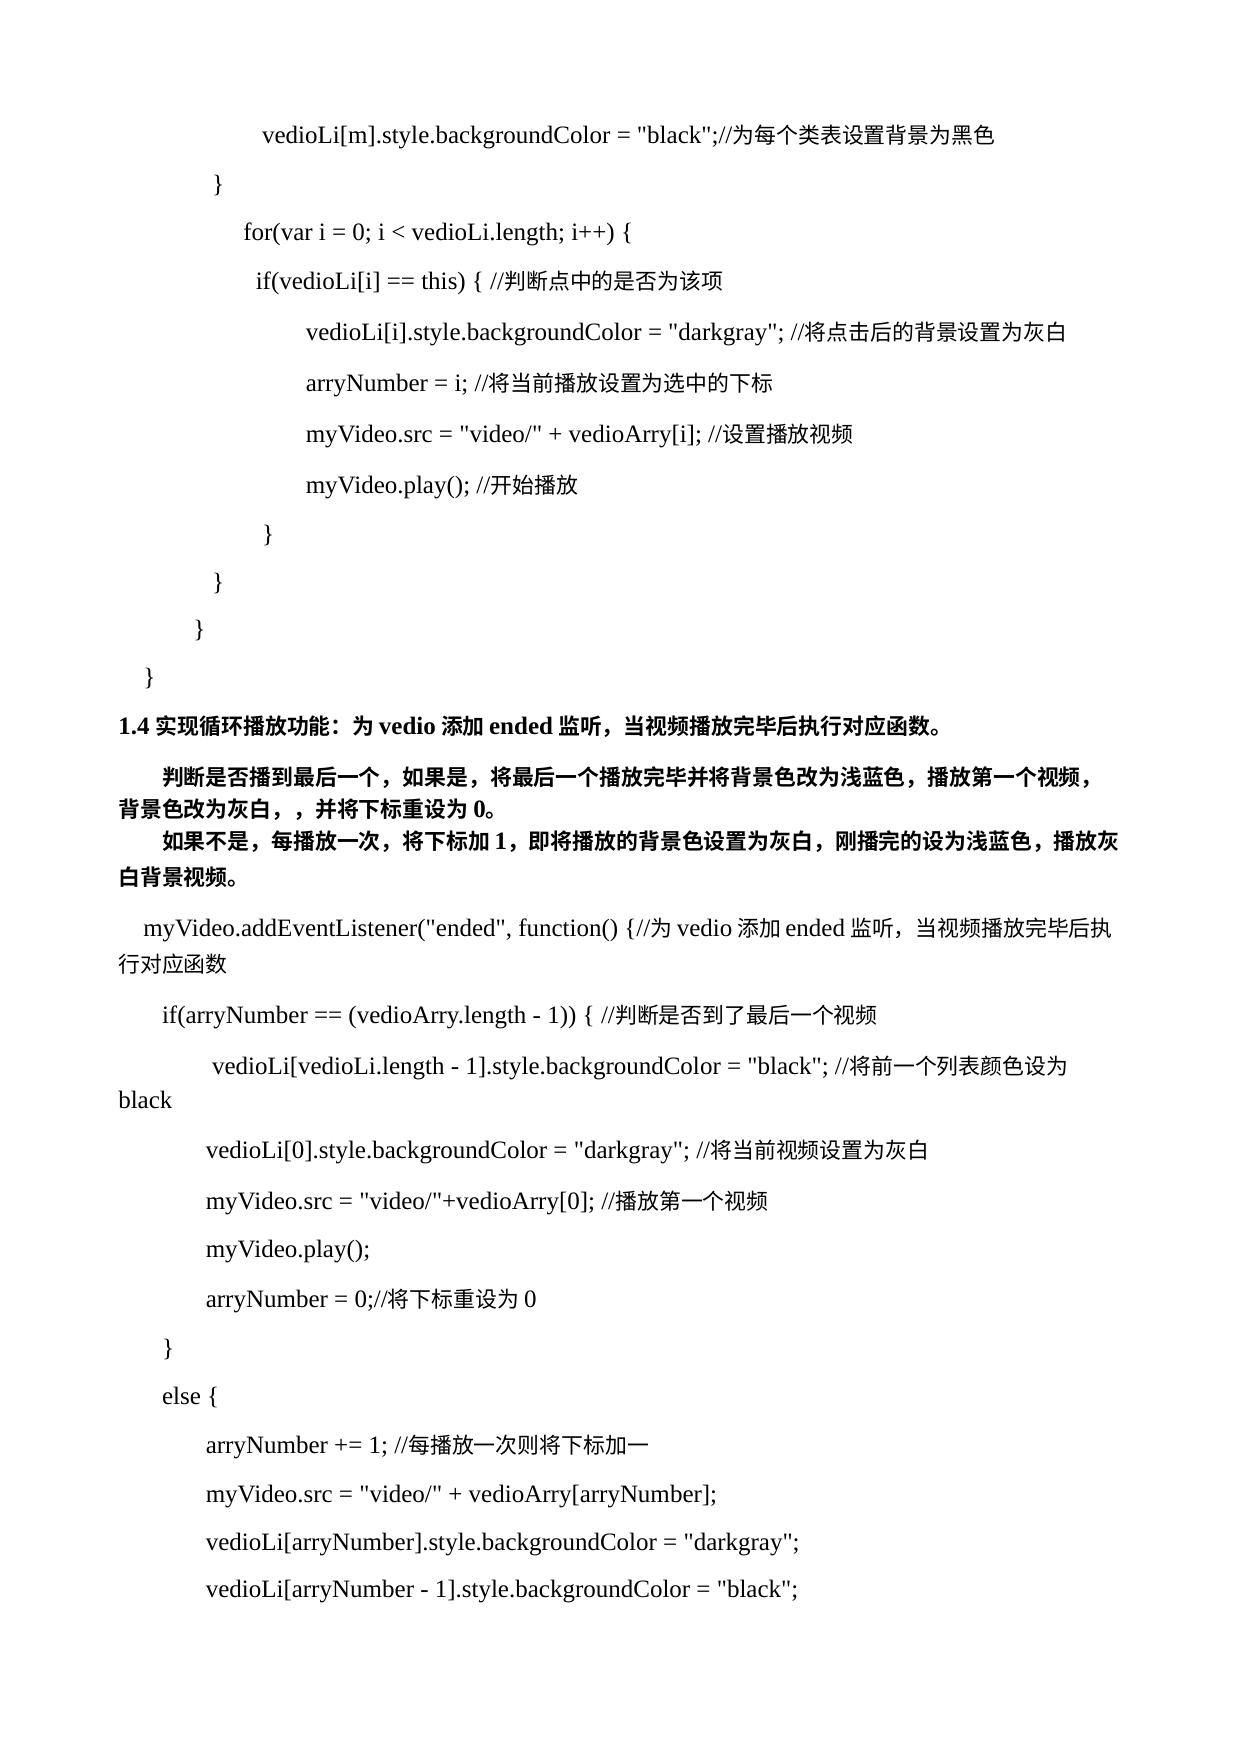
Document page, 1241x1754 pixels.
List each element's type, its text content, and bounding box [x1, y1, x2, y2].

text vedioLi[m].style.backgroundColor = "black";//为每个类表设置背景为黑色 [118, 118, 1122, 150]
text myVideo.play(); [118, 1234, 1122, 1263]
text myVideo.src = "video/" + vedioArry[i]; //设置播放视频 [118, 417, 1122, 449]
text arryNumber = i; //将当前播放设置为选中的下标 [118, 366, 1122, 398]
text vedioLi[i].style.backgroundColor = "darkgray"; //将点击后的背景设置为灰白 [118, 315, 1122, 347]
text vedioLi[arryNumber - 1].style.backgroundColor = "black"; [118, 1574, 1122, 1603]
text } [118, 567, 1122, 595]
text for(var i = 0; i < vedioLi.length; i++) { [118, 217, 1122, 245]
text myVideo.src = "video/" + vedioArry[arryNumber]; [118, 1479, 1122, 1508]
text arryNumber = 0;//将下标重设为 0 [118, 1282, 1122, 1314]
text } [118, 614, 1122, 643]
text 如果不是，每播放一次，将下标加1，即将播放的背景色设置为灰白，刚播完的设为浅蓝色，播放灰白背景视频。 [118, 824, 1122, 892]
text } [118, 169, 1122, 198]
text else { [118, 1381, 1122, 1409]
text 判断是否播到最后一个，如果是，将最后一个播放完毕并将背景色改为浅蓝色，播放第一个视频，背景色改为灰白，，并将下标重设为 0。 [118, 760, 1122, 824]
text if(arryNumber == (vedioArry.length - 1)) { //判断是否到了最后一个视频 [118, 998, 1122, 1030]
text vedioLi[vedioLi.length - 1].style.backgroundColor = "black"; //将前一个列表颜色设为black [118, 1049, 1122, 1114]
text if(vedioLi[i] == this) { //判断点中的是否为该项 [118, 264, 1122, 296]
text arryNumber += 1; //每播放一次则将下标加一 [118, 1428, 1122, 1460]
text 1.4 实现循环播放功能：为vedio添加ended监听，当视频播放完毕后执行对应函数。 [118, 709, 1122, 741]
text vedioLi[0].style.backgroundColor = "darkgray"; //将当前视频设置为灰白 [118, 1133, 1122, 1164]
text vedioLi[arryNumber].style.backgroundColor = "darkgray"; [118, 1527, 1122, 1556]
text } [118, 519, 1122, 548]
text } [118, 662, 1122, 691]
text myVideo.src = "video/"+vedioArry[0]; //播放第一个视频 [118, 1184, 1122, 1215]
text myVideo.play(); //开始播放 [118, 468, 1122, 500]
text } [118, 1333, 1122, 1362]
text myVideo.addEventListener("ended", function() {//为vedio添加ended监听，当视频播放完毕后执行对应函数 [118, 911, 1122, 979]
